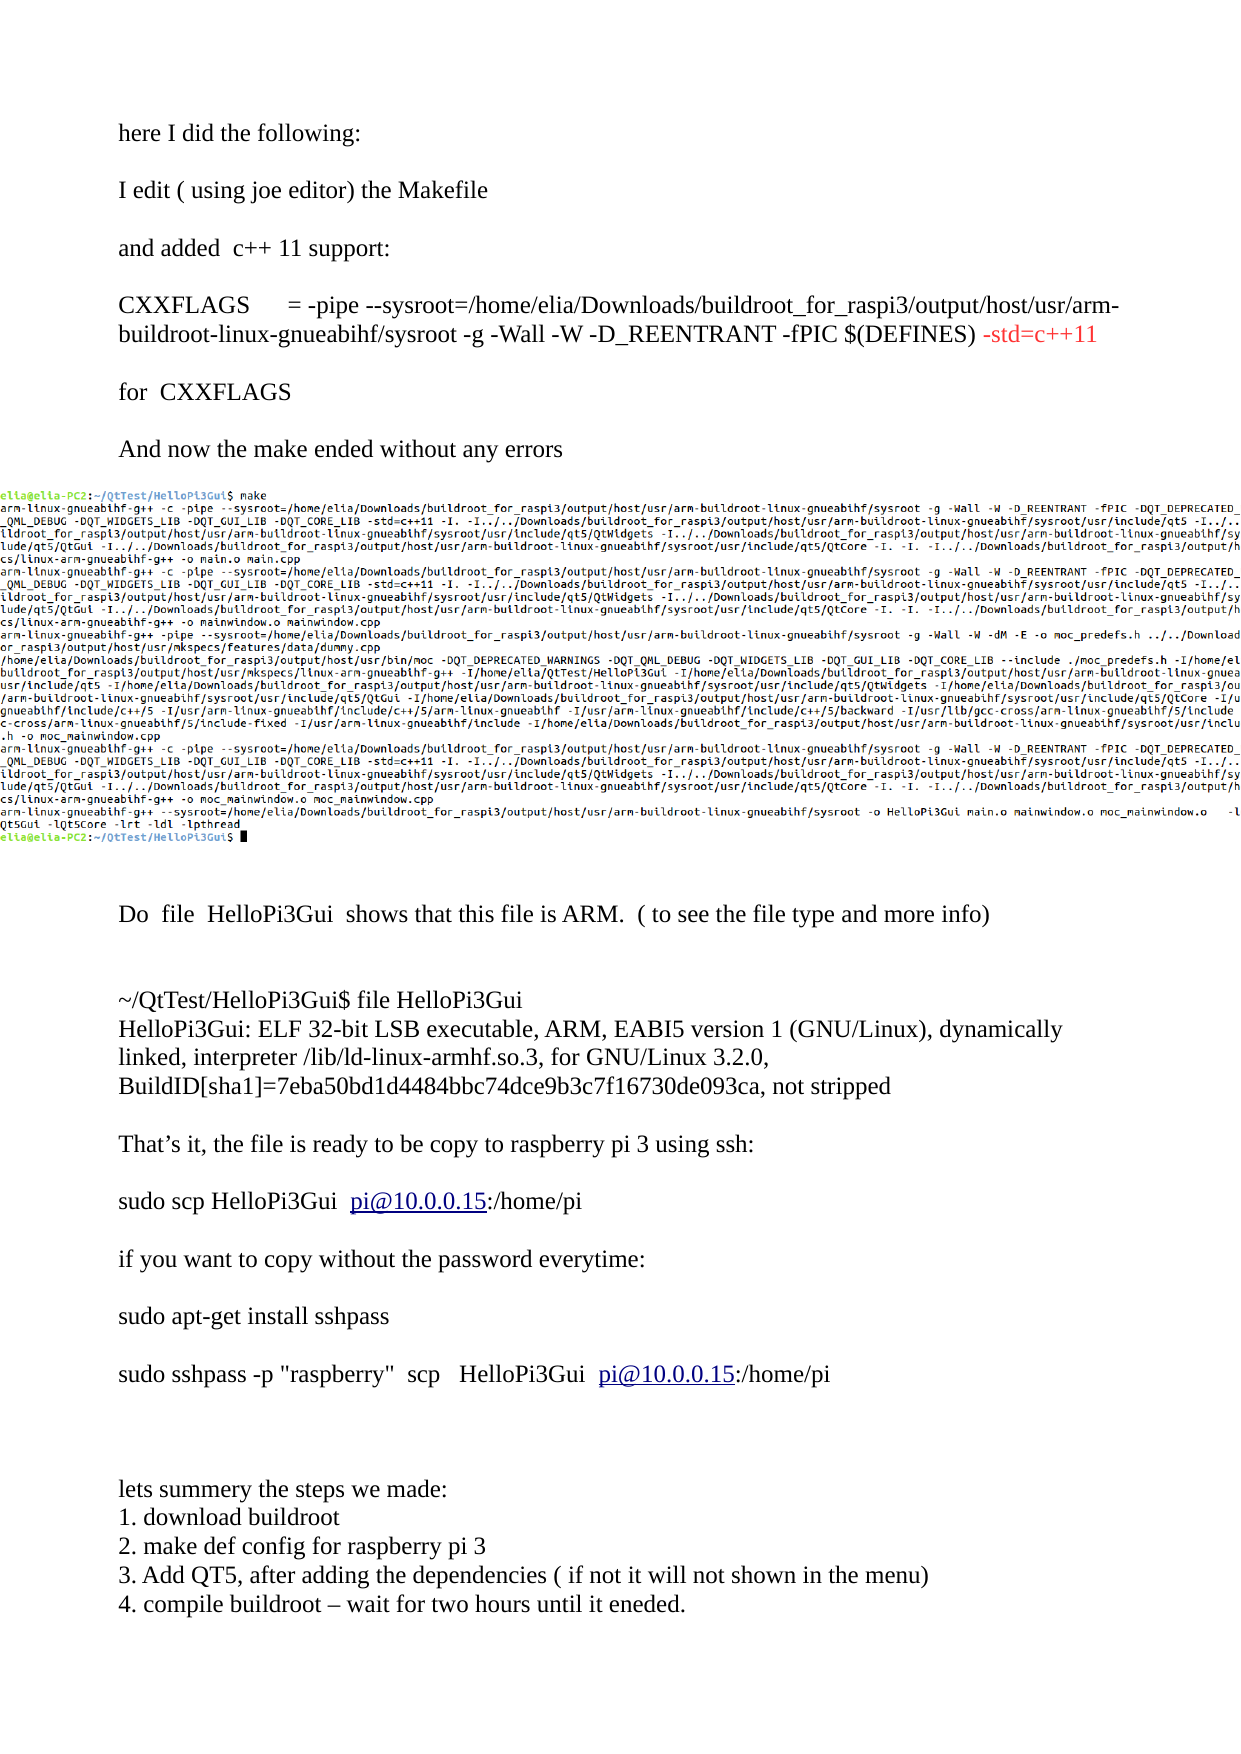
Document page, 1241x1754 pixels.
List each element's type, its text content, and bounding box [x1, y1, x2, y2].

text sudo apt-get install sshpass [118, 1301, 1122, 1330]
text and added c++ 11 support: [118, 233, 1122, 262]
text 2. make def config for raspberry pi 3 [118, 1531, 1122, 1560]
picture [0, 491, 1241, 842]
text sudo scp HelloPi3Gui pi@10.0.0.15:/home/pi [118, 1186, 1122, 1215]
text I edit ( using joe editor) the Makefile [118, 176, 1122, 204]
text 4. compile buildroot – wait for two hours until it eneded. [118, 1589, 1122, 1617]
text HelloPi3Gui: ELF 32-bit LSB executable, ARM, EABI5 version 1 (GNU/Linux), dynamically linked, interpreter /lib/ld-linux-armhf.so.3, for GNU/Linux 3.2.0, BuildID[sha1]=7eba50bd1d4484bbc74dce9b3c7f16730de093ca, not stripped [118, 1014, 1122, 1100]
text Do file HelloPi3Gui shows that this file is ARM. ( to see the file type and more info) [118, 899, 1122, 927]
text lets summery the steps we made: [118, 1474, 1122, 1502]
text sudo sshpass -p "raspberry" scp HelloPi3Gui pi@10.0.0.15:/home/pi [118, 1359, 1122, 1387]
text if you want to copy without the password everytime: [118, 1244, 1122, 1272]
text And now the make ended without any errors [118, 434, 1122, 463]
text CXXFLAGS = -pipe --sysroot=/home/elia/Downloads/buildroot_for_raspi3/output/host/usr/arm-buildroot-linux-gnueabihf/sysroot -g -Wall -W -D_REENTRANT -fPIC $(DEFINES) -std=c++11 [118, 291, 1122, 348]
text here I did the following: [118, 118, 1122, 147]
text That’s it, the file is ready to be copy to raspberry pi 3 using ssh: [118, 1129, 1122, 1157]
text 1. download buildroot [118, 1502, 1122, 1531]
text 3. Add QT5, after adding the dependencies ( if not it will not shown in the menu) [118, 1560, 1122, 1589]
text ~/QtTest/HelloPi3Gui$ file HelloPi3Gui [118, 985, 1122, 1014]
text for CXXFLAGS [118, 377, 1122, 406]
